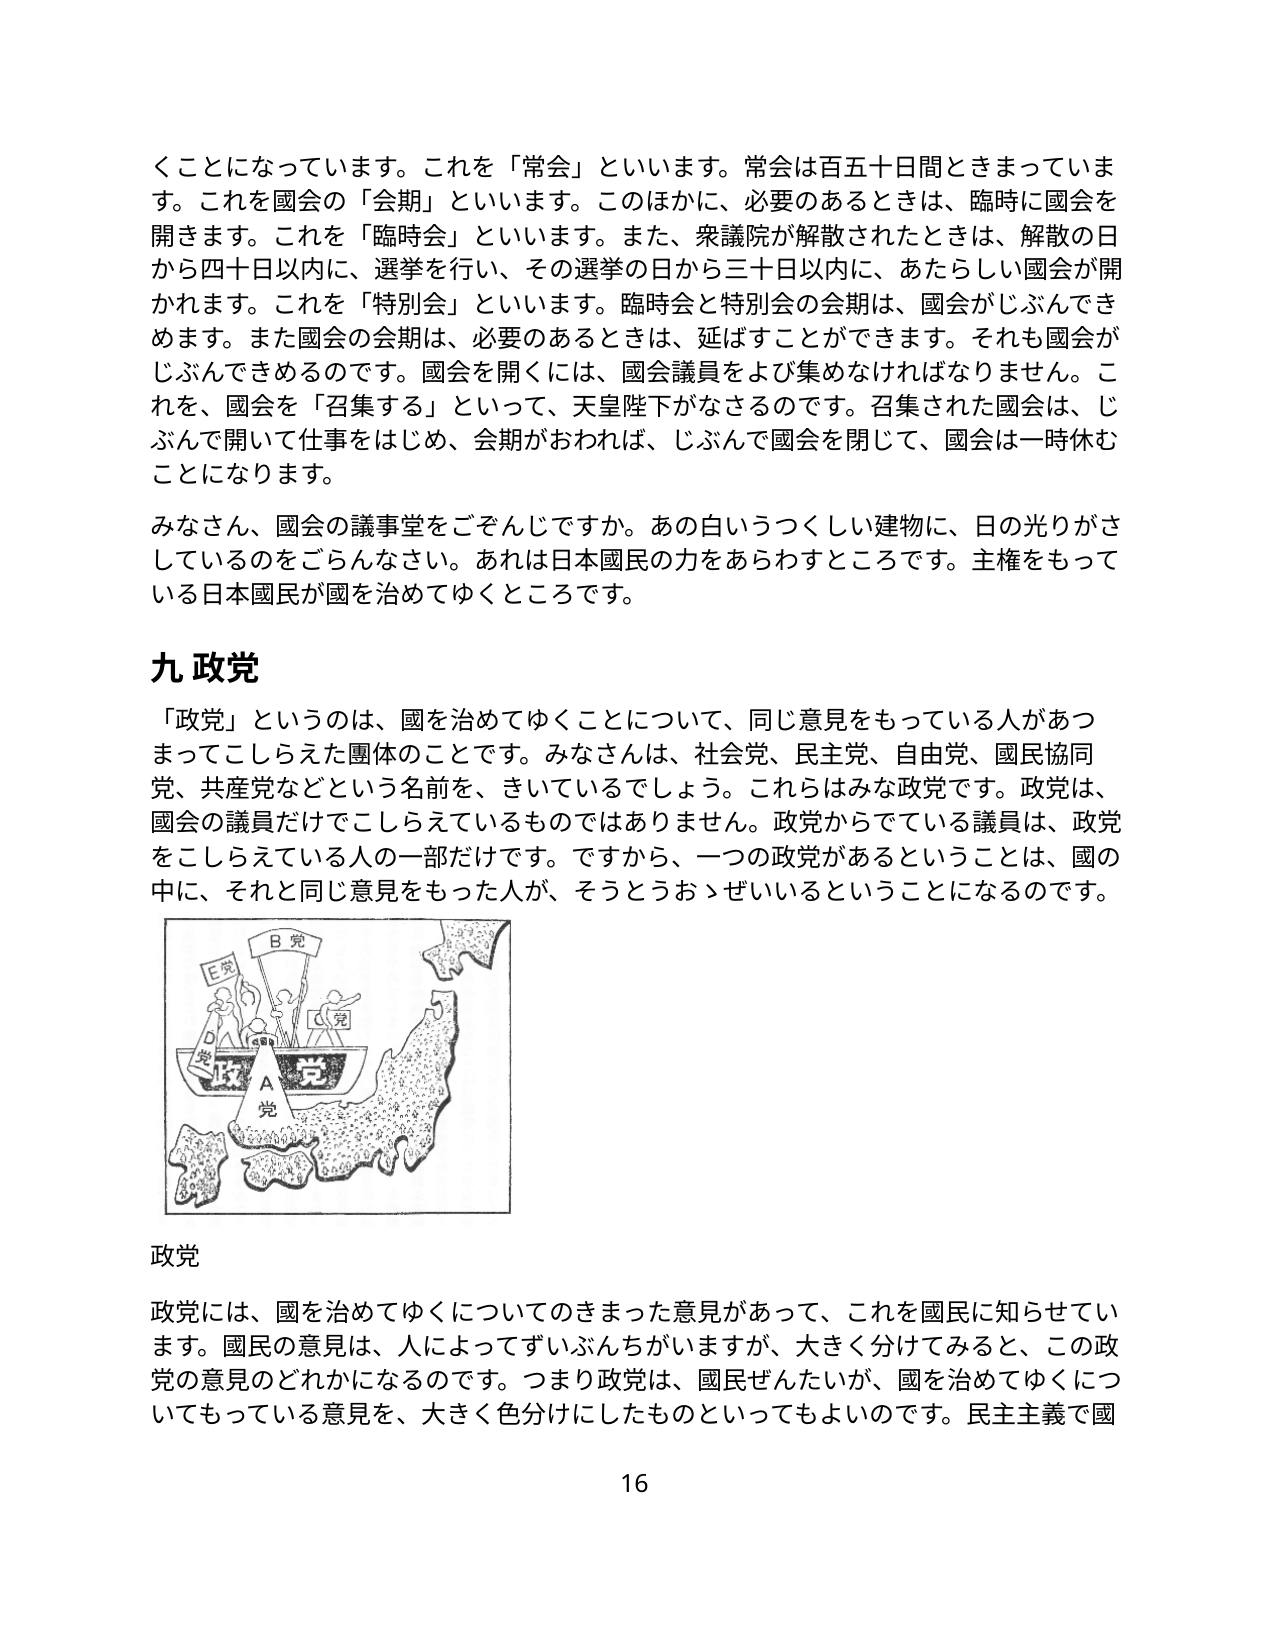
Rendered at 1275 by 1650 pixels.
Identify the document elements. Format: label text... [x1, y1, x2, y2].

picture [150, 907, 525, 1227]
text 「政党」というのは、國を治めてゆくことについて、同じ意見をもっている人があつまってこしらえた團体のことです。みなさんは、社会党、民主党、自由党、國民協同党、共産党などという名前を、きいているでしょう。これらはみな政党です。政党は、國会の議員だけでこしらえているものではありません。政党からでている議員は、政党をこしらえている人の一部だけです。ですから、一つの政党があるということは、國の中に、それと同じ意見をもった人が、そうとうおゝぜいいるということになるのです。 [150, 703, 1125, 907]
text 政党には、國を治めてゆくについてのきまった意見があって、これを國民に知らせています。國民の意見は、人によってずいぶんちがいますが、大きく分けてみると、この政党の意見のどれかになるのです。つまり政党は、國民ぜんたいが、國を治めてゆくについてもっている意見を、大きく色分けにしたものといってもよいのです。民主主義で國 [150, 1294, 1125, 1431]
text みなさん、國会の議事堂をごぞんじですか。あの白いうつくしい建物に、日の光りがさしているのをごらんなさい。あれは日本國民の力をあらわすところです。主権をもっている日本國民が國を治めてゆくところです。 [150, 508, 1125, 611]
text 政党 [150, 1239, 1125, 1273]
subtitle 九 政党 [150, 645, 1125, 690]
text くことになっています。これを「常会」といいます。常会は百五十日間ときまっています。これを國会の「会期」といいます。このほかに、必要のあるときは、臨時に國会を開きます。これを「臨時会」といいます。また、衆議院が解散されたときは、解散の日から四十日以内に、選挙を行い、その選挙の日から三十日以内に、あたらしい國会が開かれます。これを「特別会」といいます。臨時会と特別会の会期は、國会がじぶんできめます。また國会の会期は、必要のあるときは、延ばすことができます。それも國会がじぶんできめるのです。國会を開くには、國会議員をよび集めなければなりません。これを、國会を「召集する」といって、天皇陛下がなさるのです。召集された國会は、じぶんで開いて仕事をはじめ、会期がおわれば、じぶんで國会を閉じて、國会は一時休むことになります。 [150, 150, 1125, 491]
